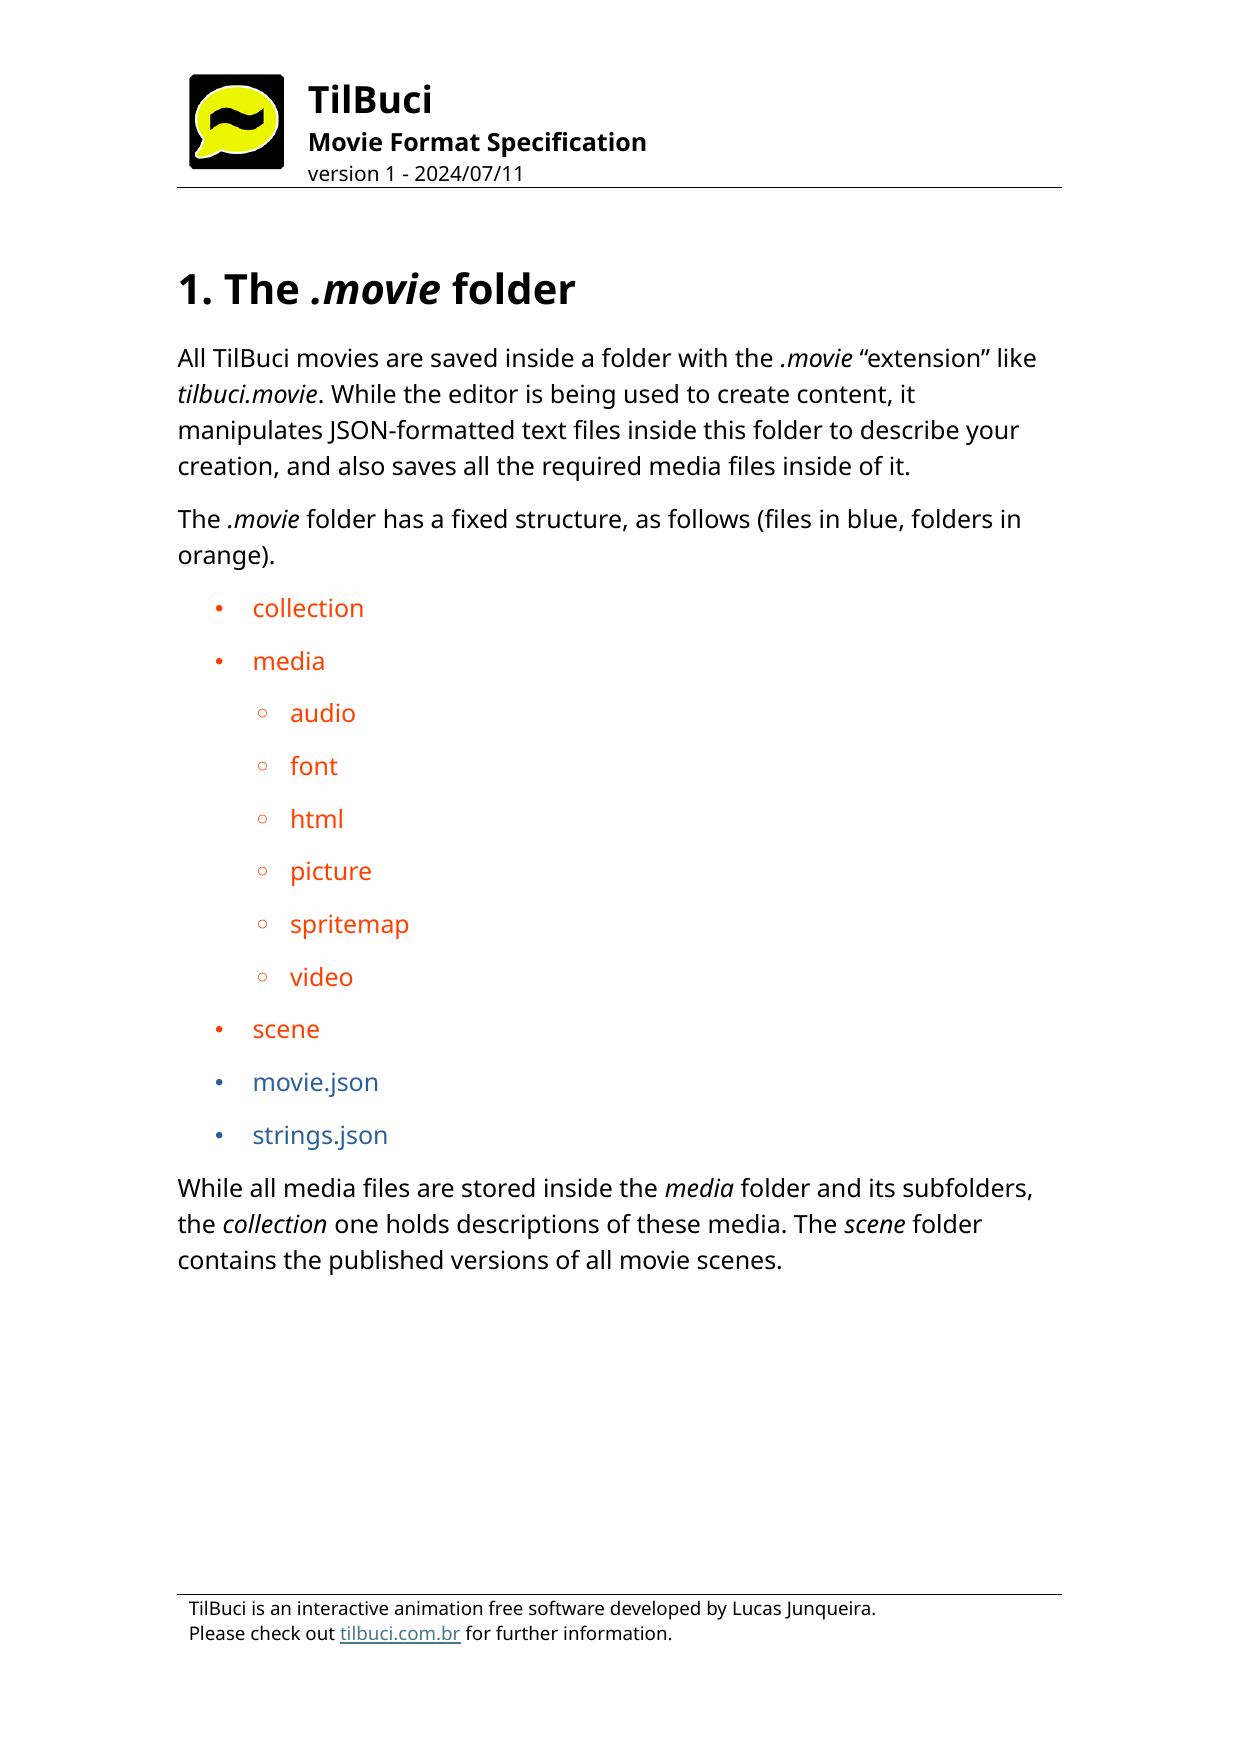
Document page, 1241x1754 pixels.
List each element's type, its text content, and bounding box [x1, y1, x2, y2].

list movie.json [215, 1065, 1063, 1099]
list audio [252, 696, 1063, 730]
text While all media files are stored inside the media folder and its subfolders, the collection one holds descriptions of these media. The scene folder contains the published versions of all movie scenes. [177, 1170, 1063, 1276]
list html [252, 801, 1063, 835]
list video [252, 959, 1063, 993]
text The .movie folder has a fixed structure, as follows (files in blue, folders in orange). [177, 502, 1063, 572]
list spritemap [252, 907, 1063, 941]
list collection [215, 590, 1063, 624]
list media [215, 643, 1063, 677]
subtitle 1. The .movie folder [177, 260, 1063, 317]
text All TilBuci movies are saved inside a folder with the .movie “extension” like tilbuci.movie. While the editor is being used to create content, it manipulates JSON-formatted text files inside this folder to describe your creation, and also saves all the required media files inside of it. [177, 341, 1063, 483]
list scene [215, 1012, 1063, 1046]
list picture [252, 854, 1063, 888]
list strings.json [215, 1117, 1063, 1152]
list font [252, 748, 1063, 783]
